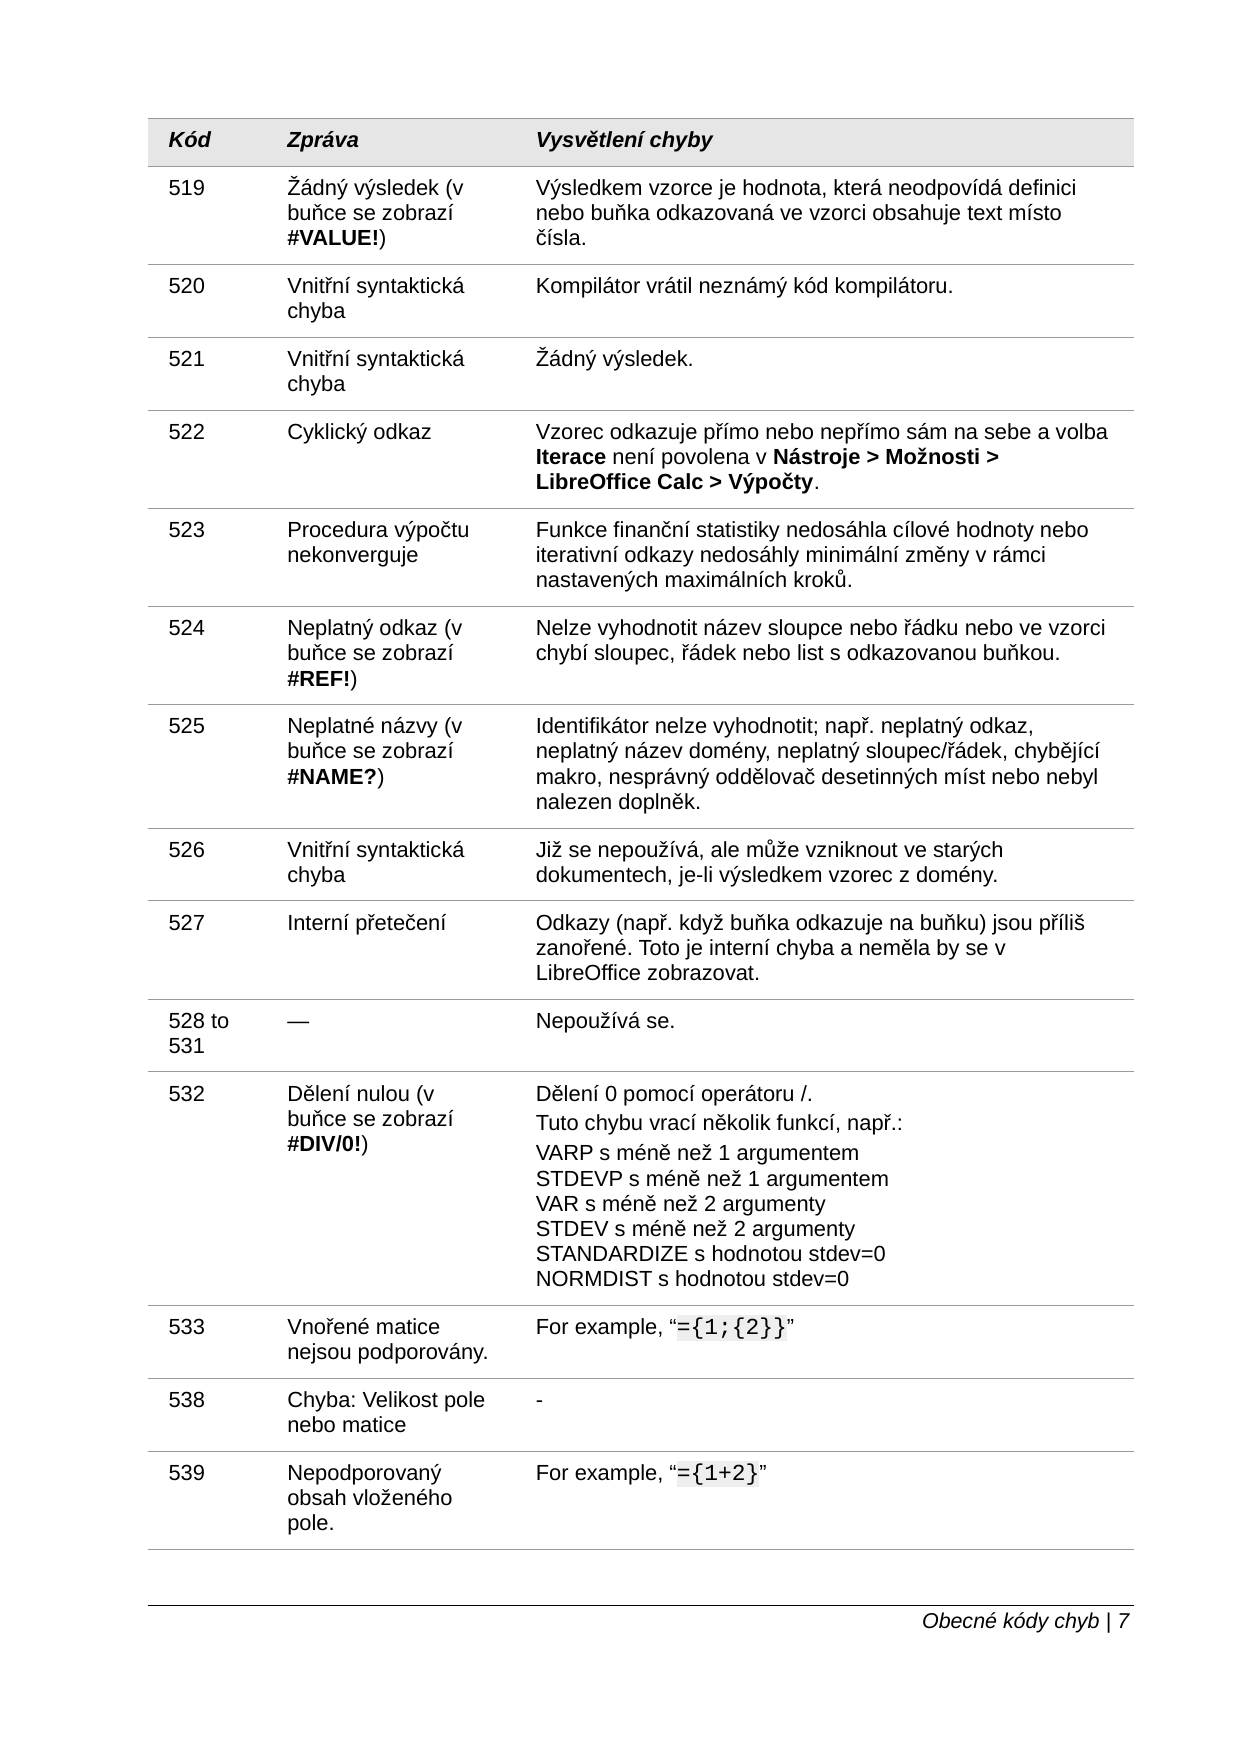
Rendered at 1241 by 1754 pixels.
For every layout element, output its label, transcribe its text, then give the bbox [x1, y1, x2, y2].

table_cell 521 [148, 338, 266, 410]
table_cell 522 [148, 411, 266, 508]
table_cell Vnořené matice nejsou podporovány. [266, 1306, 515, 1378]
table_cell 519 [148, 167, 266, 264]
table_cell 527 [148, 901, 266, 998]
table_header Zpráva [266, 119, 515, 166]
table_cell Chyba: Velikost pole nebo matice [266, 1379, 515, 1451]
table_cell 524 [148, 607, 266, 704]
table_cell Dělení nulou (v buňce se zobrazí #DIV/0!) [266, 1072, 515, 1305]
table_cell Procedura výpočtu nekonverguje [266, 509, 515, 606]
table_cell Nelze vyhodnotit název sloupce nebo řádku nebo ve vzorci chybí sloupec, řádek nebo list s odkazovanou buňkou. [515, 607, 1134, 704]
table_cell — [266, 1000, 515, 1071]
table_cell 538 [148, 1379, 266, 1451]
table_cell Identifikátor nelze vyhodnotit; např. neplatný odkaz, neplatný název domény, neplatný sloupec/řádek, chybějící makro, nesprávný oddělovač desetinných míst nebo nebyl nalezen doplněk. [515, 705, 1134, 827]
table_cell Nepodporovaný obsah vloženého pole. [266, 1452, 515, 1549]
table_cell Nepoužívá se. [515, 1000, 1134, 1071]
table_cell Odkazy (např. když buňka odkazuje na buňku) jsou příliš zanořené. Toto je interní chyba a neměla by se v LibreOffice zobrazovat. [515, 901, 1134, 998]
table_header Kód [148, 119, 266, 166]
table_cell For example, “={1;{2}}” [515, 1306, 1134, 1378]
table_cell 526 [148, 829, 266, 900]
table_cell Interní přetečení [266, 901, 515, 998]
table_cell Žádný výsledek (v buňce se zobrazí #VALUE!) [266, 167, 515, 264]
table_cell 533 [148, 1306, 266, 1378]
table_cell 528 to 531 [148, 1000, 266, 1071]
table_cell Vzorec odkazuje přímo nebo nepřímo sám na sebe a volba Iterace není povolena v Nástroje > Možnosti > LibreOffice Calc > Výpočty. [515, 411, 1134, 508]
table_cell 532 [148, 1072, 266, 1305]
table_cell Vnitřní syntaktická chyba [266, 829, 515, 900]
table_cell Funkce finanční statistiky nedosáhla cílové hodnoty nebo iterativní odkazy nedosáhly minimální změny v rámci nastavených maximálních kroků. [515, 509, 1134, 606]
table_cell Dělení 0 pomocí operátoru /. Tuto chybu vrací několik funkcí, např.: VARP s méně než 1 argumentem STDEVP s méně než 1 argumentem VAR s méně než 2 argumenty STDEV s méně než 2 argumenty STANDARDIZE s hodnotou stdev=0 NORMDIST s hodnotou stdev=0 [515, 1072, 1134, 1305]
table_cell Vnitřní syntaktická chyba [266, 265, 515, 337]
table_cell Výsledkem vzorce je hodnota, která neodpovídá definici nebo buňka odkazovaná ve vzorci obsahuje text místo čísla. [515, 167, 1134, 264]
table_cell 523 [148, 509, 266, 606]
table_cell Žádný výsledek. [515, 338, 1134, 410]
table_cell Neplatný odkaz (v buňce se zobrazí #REF!) [266, 607, 515, 704]
table_cell Cyklický odkaz [266, 411, 515, 508]
table_cell Vnitřní syntaktická chyba [266, 338, 515, 410]
table_cell Již se nepoužívá, ale může vzniknout ve starých dokumentech, je-li výsledkem vzorec z domény. [515, 829, 1134, 900]
table_cell For example, “={1+2}” [515, 1452, 1134, 1549]
table_cell 539 [148, 1452, 266, 1549]
table_cell Neplatné názvy (v buňce se zobrazí #NAME?) [266, 705, 515, 827]
table_cell 525 [148, 705, 266, 827]
table_cell Kompilátor vrátil neznámý kód kompilátoru. [515, 265, 1134, 337]
table_header Vysvětlení chyby [515, 119, 1134, 166]
table_cell 520 [148, 265, 266, 337]
table_cell - [515, 1379, 1134, 1451]
